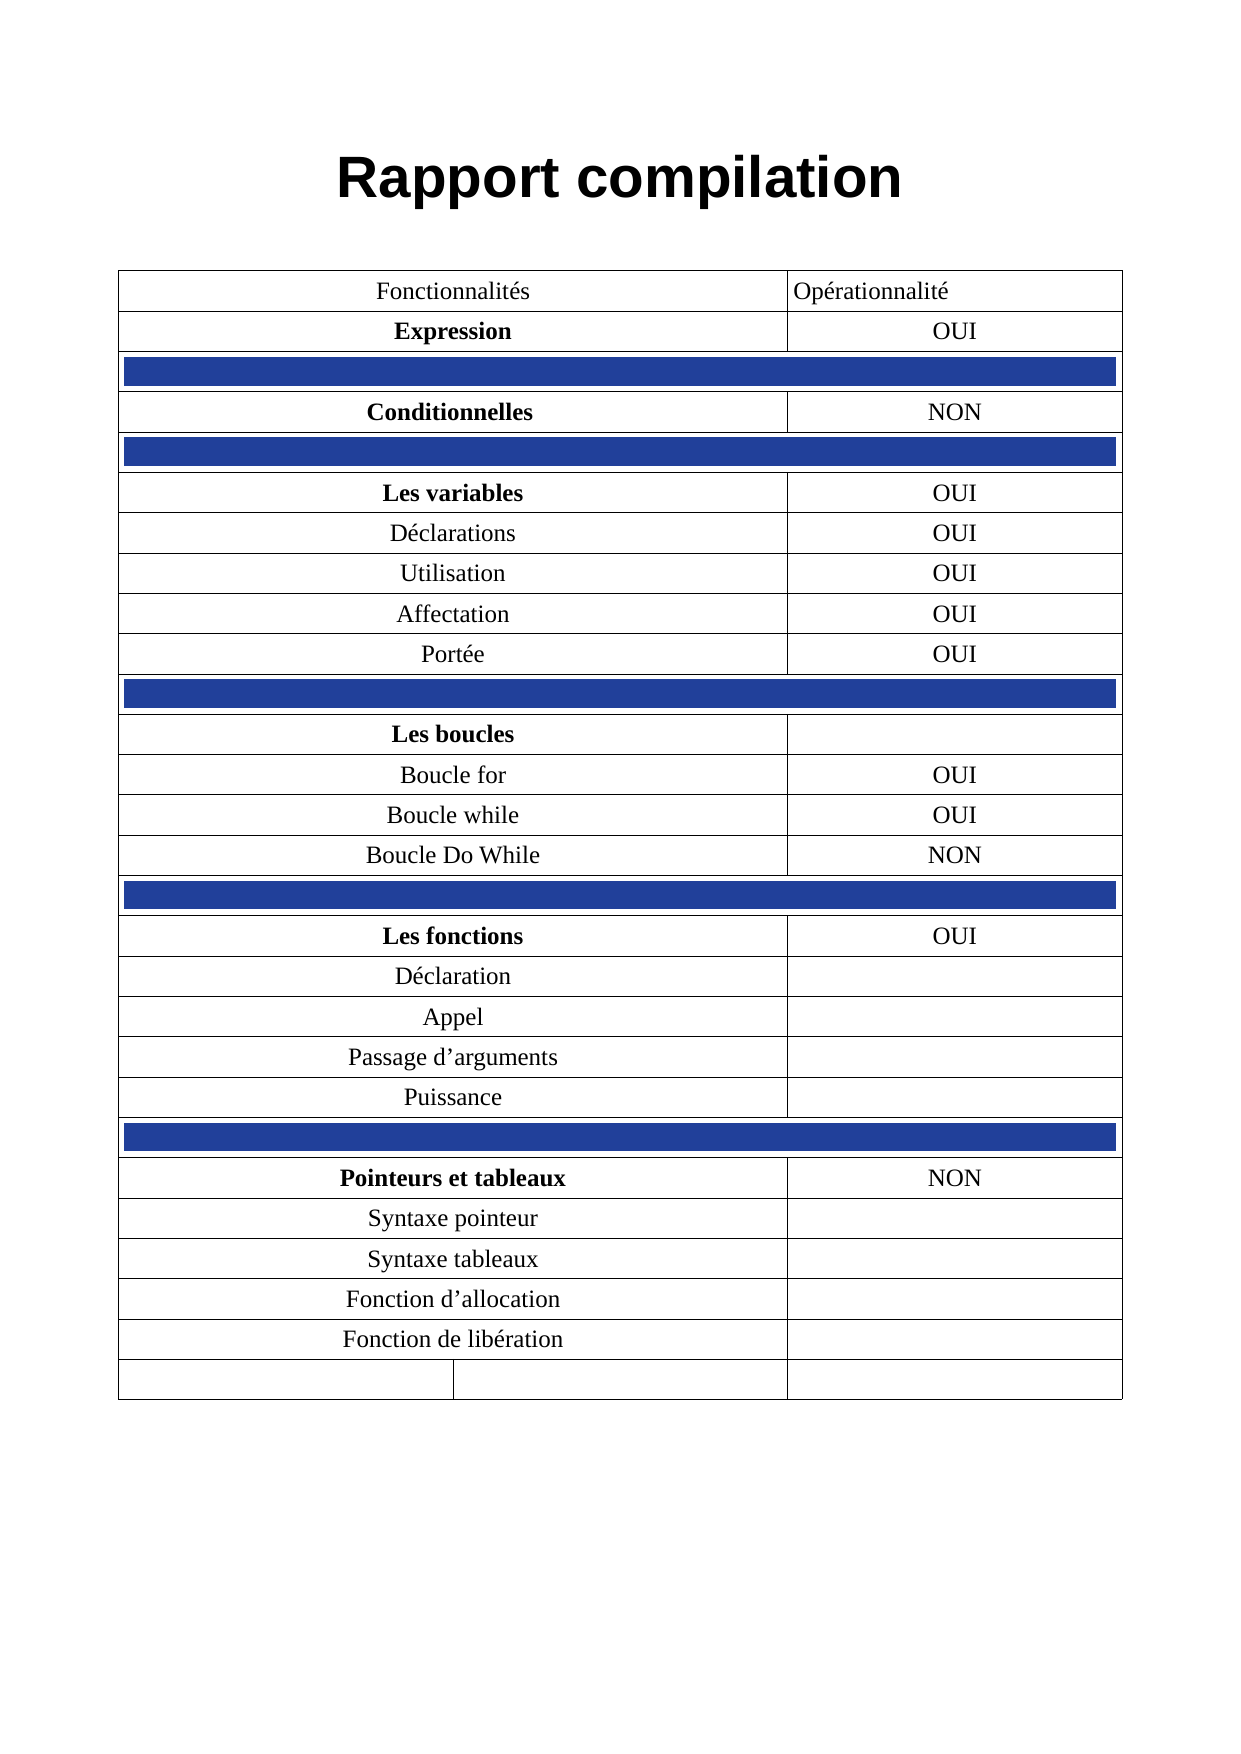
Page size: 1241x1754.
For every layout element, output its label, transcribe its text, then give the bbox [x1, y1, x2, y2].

table_cell [788, 1037, 1122, 1077]
table_cell OUI [788, 795, 1122, 835]
table_cell [788, 715, 1122, 754]
table_cell Fonction d’allocation [119, 1279, 787, 1318]
table_cell Passage d’arguments [119, 1037, 787, 1077]
table_cell Conditionnelles [119, 392, 787, 432]
table_header Fonctionnalités [119, 271, 787, 311]
table_cell OUI [788, 916, 1122, 956]
table_cell Affectation [119, 594, 787, 633]
table_cell Les fonctions [119, 916, 787, 956]
table_cell Expression [119, 312, 787, 351]
table_cell Les variables [119, 473, 787, 512]
table_cell [119, 433, 1122, 472]
table_cell Portée [119, 634, 787, 673]
table_cell [788, 997, 1122, 1036]
table_cell OUI [788, 312, 1122, 351]
table_cell Utilisation [119, 554, 787, 593]
table_cell Syntaxe pointeur [119, 1199, 787, 1238]
table_cell Déclarations [119, 513, 787, 552]
table_cell Boucle for [119, 755, 787, 794]
table_cell [788, 1078, 1122, 1117]
table_cell Déclaration [119, 957, 787, 996]
table_cell [119, 352, 1122, 391]
table_cell NON [788, 1158, 1122, 1197]
table_cell [454, 1360, 787, 1399]
table_cell [119, 1118, 1122, 1157]
title Rapport compilation [118, 143, 1122, 210]
table_cell [119, 1360, 453, 1399]
table_cell [788, 1199, 1122, 1238]
table_cell Fonction de libération [119, 1320, 787, 1359]
table_cell Pointeurs et tableaux [119, 1158, 787, 1197]
table_cell Boucle Do While [119, 836, 787, 875]
table_cell OUI [788, 473, 1122, 512]
table_cell [788, 957, 1122, 996]
table_cell Boucle while [119, 795, 787, 835]
table_cell [788, 1360, 1122, 1399]
table_cell Syntaxe tableaux [119, 1239, 787, 1278]
table_cell OUI [788, 554, 1122, 593]
table_cell [788, 1239, 1122, 1278]
table_cell NON [788, 392, 1122, 432]
table_cell OUI [788, 513, 1122, 552]
table_cell Les boucles [119, 715, 787, 754]
table_cell Puissance [119, 1078, 787, 1117]
table_cell NON [788, 836, 1122, 875]
table_cell [788, 1279, 1122, 1318]
table_cell [788, 1320, 1122, 1359]
table_cell [119, 876, 1122, 915]
table_cell OUI [788, 634, 1122, 673]
table_header Opérationnalité [788, 271, 1122, 311]
table_cell [119, 675, 1122, 714]
table_cell OUI [788, 755, 1122, 794]
table_cell Appel [119, 997, 787, 1036]
table_cell OUI [788, 594, 1122, 633]
